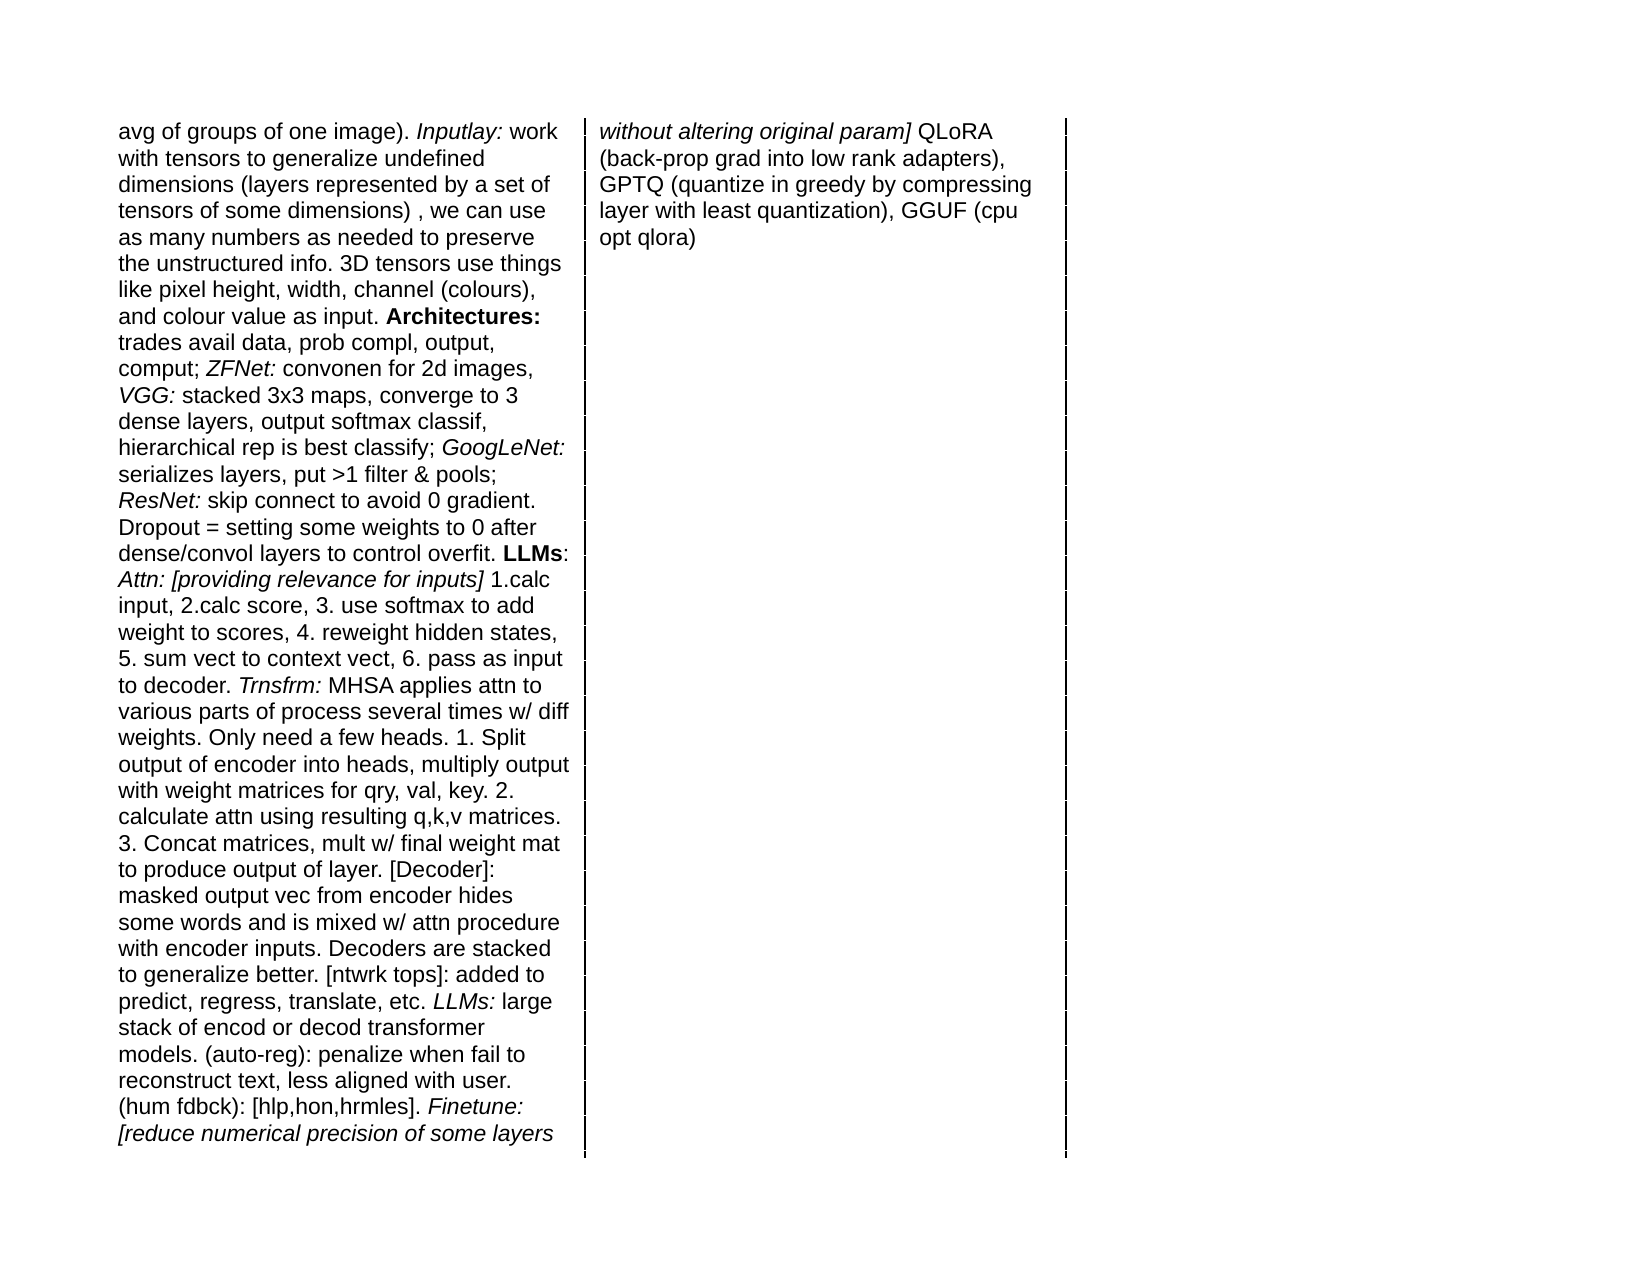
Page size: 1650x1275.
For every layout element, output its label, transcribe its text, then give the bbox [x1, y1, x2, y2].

text avg of groups of one image). Inputlay: work with tensors to generalize undefined dimensions (layers represented by a set of tensors of some dimensions) , we can use as many numbers as needed to preserve the unstructured info. 3D tensors use things like pixel height, width, channel (colours), and colour value as input. Architectures: trades avail data, prob compl, output, comput; ZFNet: convonen for 2d images, VGG: stacked 3x3 maps, converge to 3 dense layers, output softmax classif, hierarchical rep is best classify; GoogLeNet: serializes layers, put >1 filter & pools; ResNet: skip connect to avoid 0 gradient. Dropout = setting some weights to 0 after dense/convol layers to control overfit. LLMs: Attn: [providing relevance for inputs] 1.calc input, 2.calc score, 3. use softmax to add weight to scores, 4. reweight hidden states, 5. sum vect to context vect, 6. pass as input to decoder. Trnsfrm: MHSA applies attn to various parts of process several times w/ diff weights. Only need a few heads. 1. Split output of encoder into heads, multiply output with weight matrices for qry, val, key. 2. calculate attn using resulting q,k,v matrices. 3. Concat matrices, mult w/ final weight mat to produce output of layer. [Decoder]: masked output vec from encoder hides some words and is mixed w/ attn procedure with encoder inputs. Decoders are stacked to generalize better. [ntwrk tops]: added to predict, regress, translate, etc. LLMs: large stack of encod or decod transformer models. (auto-reg): penalize when fail to reconstruct text, less aligned with user. (hum fdbck): [hlp,hon,hrmles]. Finetune: [reduce numerical precision of some layers [118, 118, 570, 1146]
text without altering original param] QLoRA (back-prop grad into low rank adapters), GPTQ (quantize in greedy by compressing layer with least quantization), GGUF (cpu opt qlora) [599, 118, 1051, 250]
